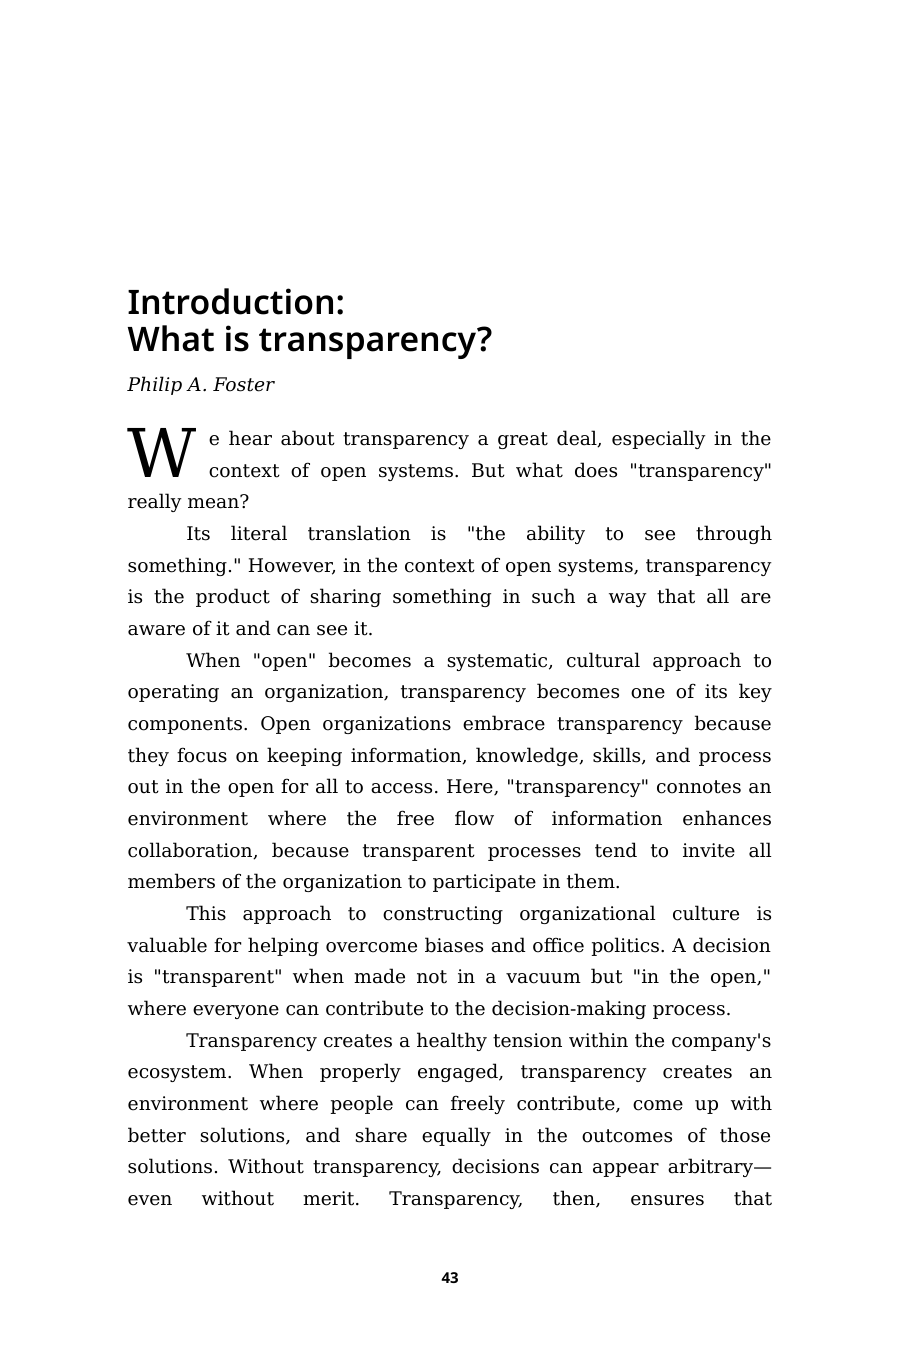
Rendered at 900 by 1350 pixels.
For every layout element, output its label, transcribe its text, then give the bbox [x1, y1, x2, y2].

text This approach to constructing organizational culture is valuable for helping overcome biases and office politics. A decision is "transparent" when made not in a vacuum but "in the open," where everyone can contribute to the decision-making process. [127, 903, 772, 1020]
text Transparency creates a healthy tension within the company's ecosystem. When properly engaged, transparency creates an environment where people can freely contribute, come up with better solutions, and share equally in the outcomes of those solutions. Without transparency, decisions can appear arbitrary—even without merit. Transparency, then, ensures that [127, 1030, 772, 1210]
text When "open" becomes a systematic, cultural approach to operating an organization, transparency becomes one of its key components. Open organizations embrace transparency because they focus on keeping information, knowledge, skills, and process out in the open for all to access. Here, "transparency" connotes an environment where the free flow of information enhances collaboration, because transparent processes tend to invite all members of the organization to participate in them. [127, 650, 772, 893]
text We hear about transparency a great deal, especially in the context of open systems. But what does "transparency" really mean? [127, 428, 772, 513]
text Philip A. Foster [127, 374, 772, 396]
subtitle Introduction: What is transparency? [127, 283, 772, 361]
text Its literal translation is "the ability to see through something." However, in the context of open systems, transparency is the product of sharing something in such a way that all are aware of it and can see it. [127, 523, 772, 640]
